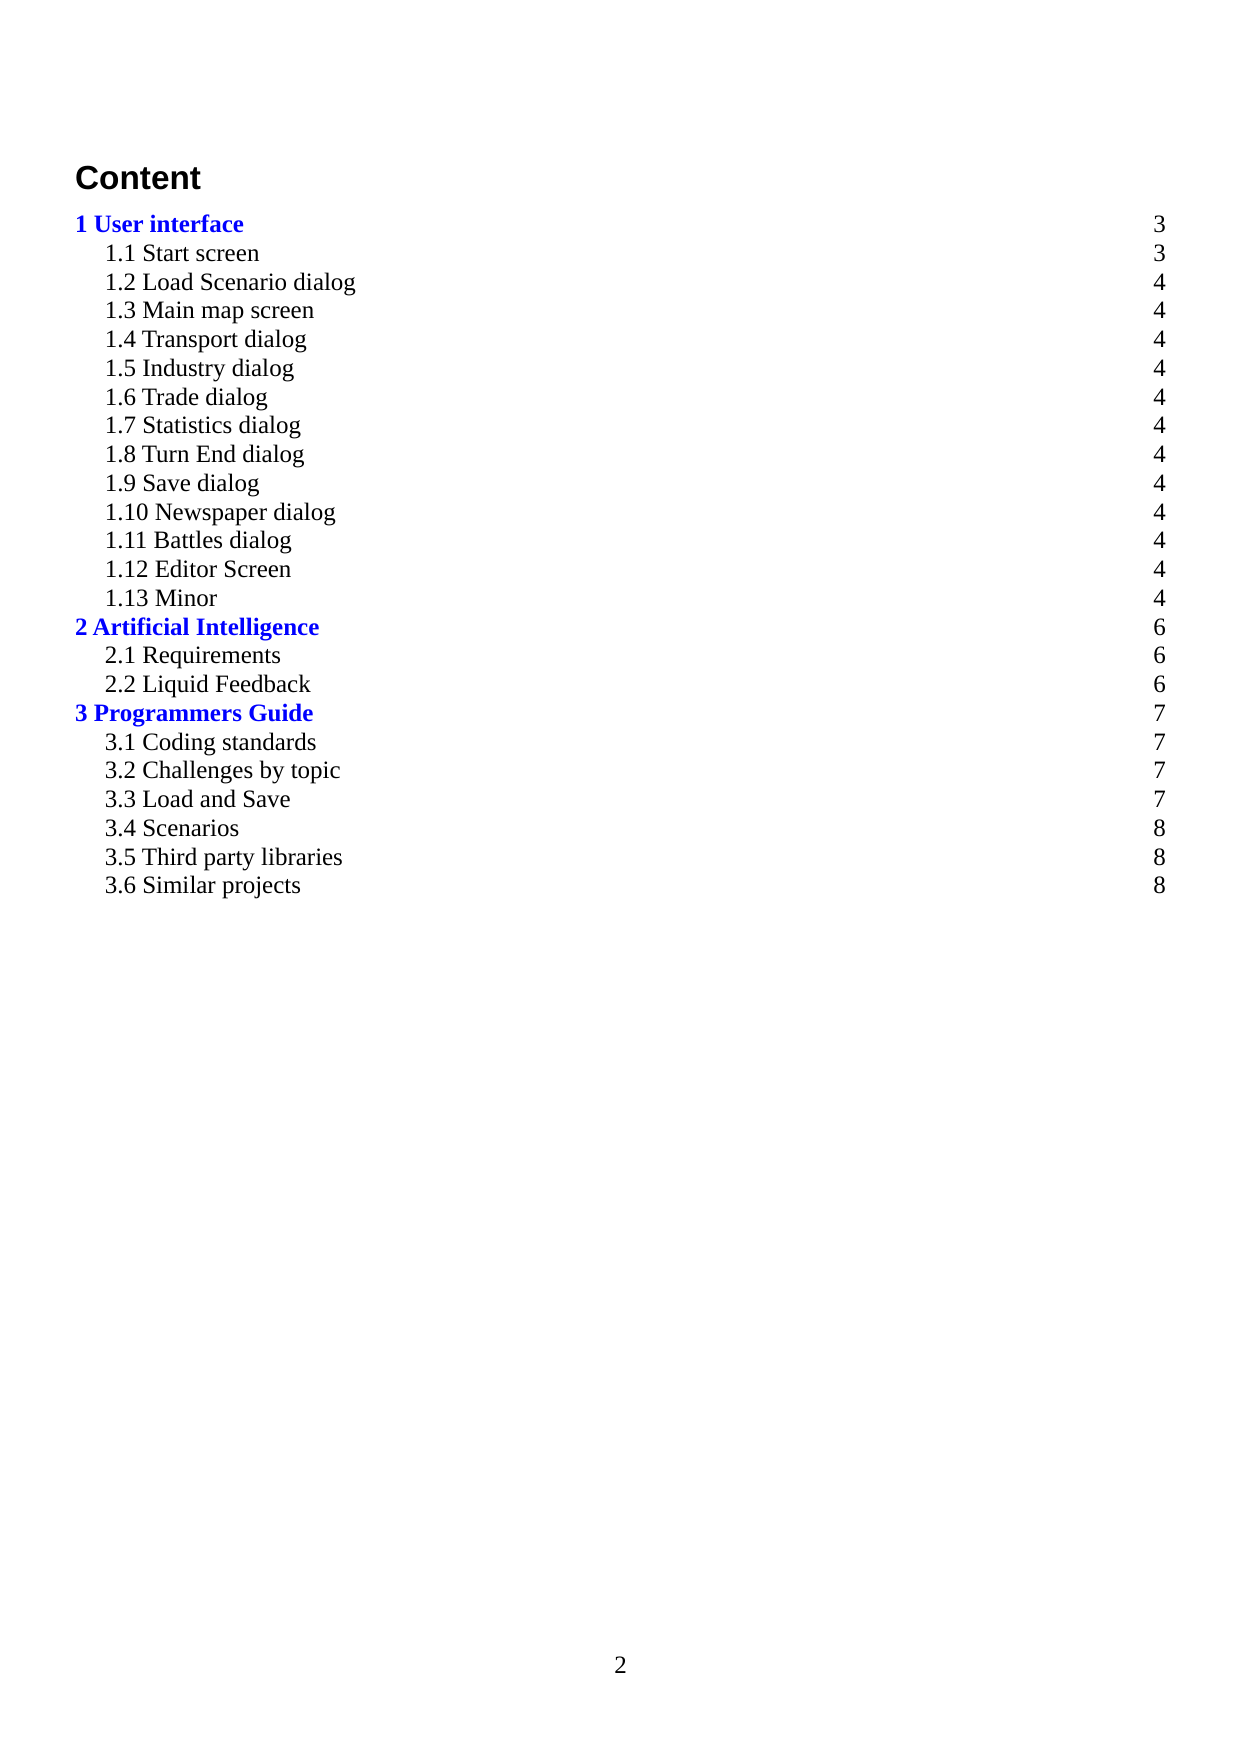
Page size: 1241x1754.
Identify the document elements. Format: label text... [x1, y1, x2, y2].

text 3.4 Scenarios 8 [104, 813, 1166, 842]
text 1.13 Minor 4 [104, 583, 1166, 612]
text 3.6 Similar projects 8 [104, 870, 1166, 899]
text 1.12 Editor Screen 4 [104, 554, 1166, 583]
text 1.5 Industry dialog 4 [104, 353, 1166, 382]
text 1.11 Battles dialog 4 [104, 525, 1166, 554]
text 1.6 Trade dialog 4 [104, 382, 1166, 410]
text 2.2 Liquid Feedback 6 [104, 669, 1166, 698]
text 1.9 Save dialog 4 [104, 468, 1166, 497]
text 1.4 Transport dialog 4 [104, 324, 1166, 353]
text 3.3 Load and Save 7 [104, 784, 1166, 813]
text 1 User interface 3 [75, 209, 1166, 238]
subtitle Content [75, 158, 1166, 197]
text 1.8 Turn End dialog 4 [104, 439, 1166, 468]
text 3.2 Challenges by topic 7 [104, 755, 1166, 784]
text 3.1 Coding standards 7 [104, 727, 1166, 755]
text 1.7 Statistics dialog 4 [104, 410, 1166, 439]
text 1.1 Start screen 3 [104, 238, 1166, 267]
text 1.10 Newspaper dialog 4 [104, 497, 1166, 525]
text 3.5 Third party libraries 8 [104, 842, 1166, 870]
text 3 Programmers Guide 7 [75, 698, 1166, 727]
text 2 Artificial Intelligence 6 [75, 612, 1166, 640]
text 1.2 Load Scenario dialog 4 [104, 267, 1166, 295]
text 2.1 Requirements 6 [104, 640, 1166, 669]
text 1.3 Main map screen 4 [104, 295, 1166, 324]
